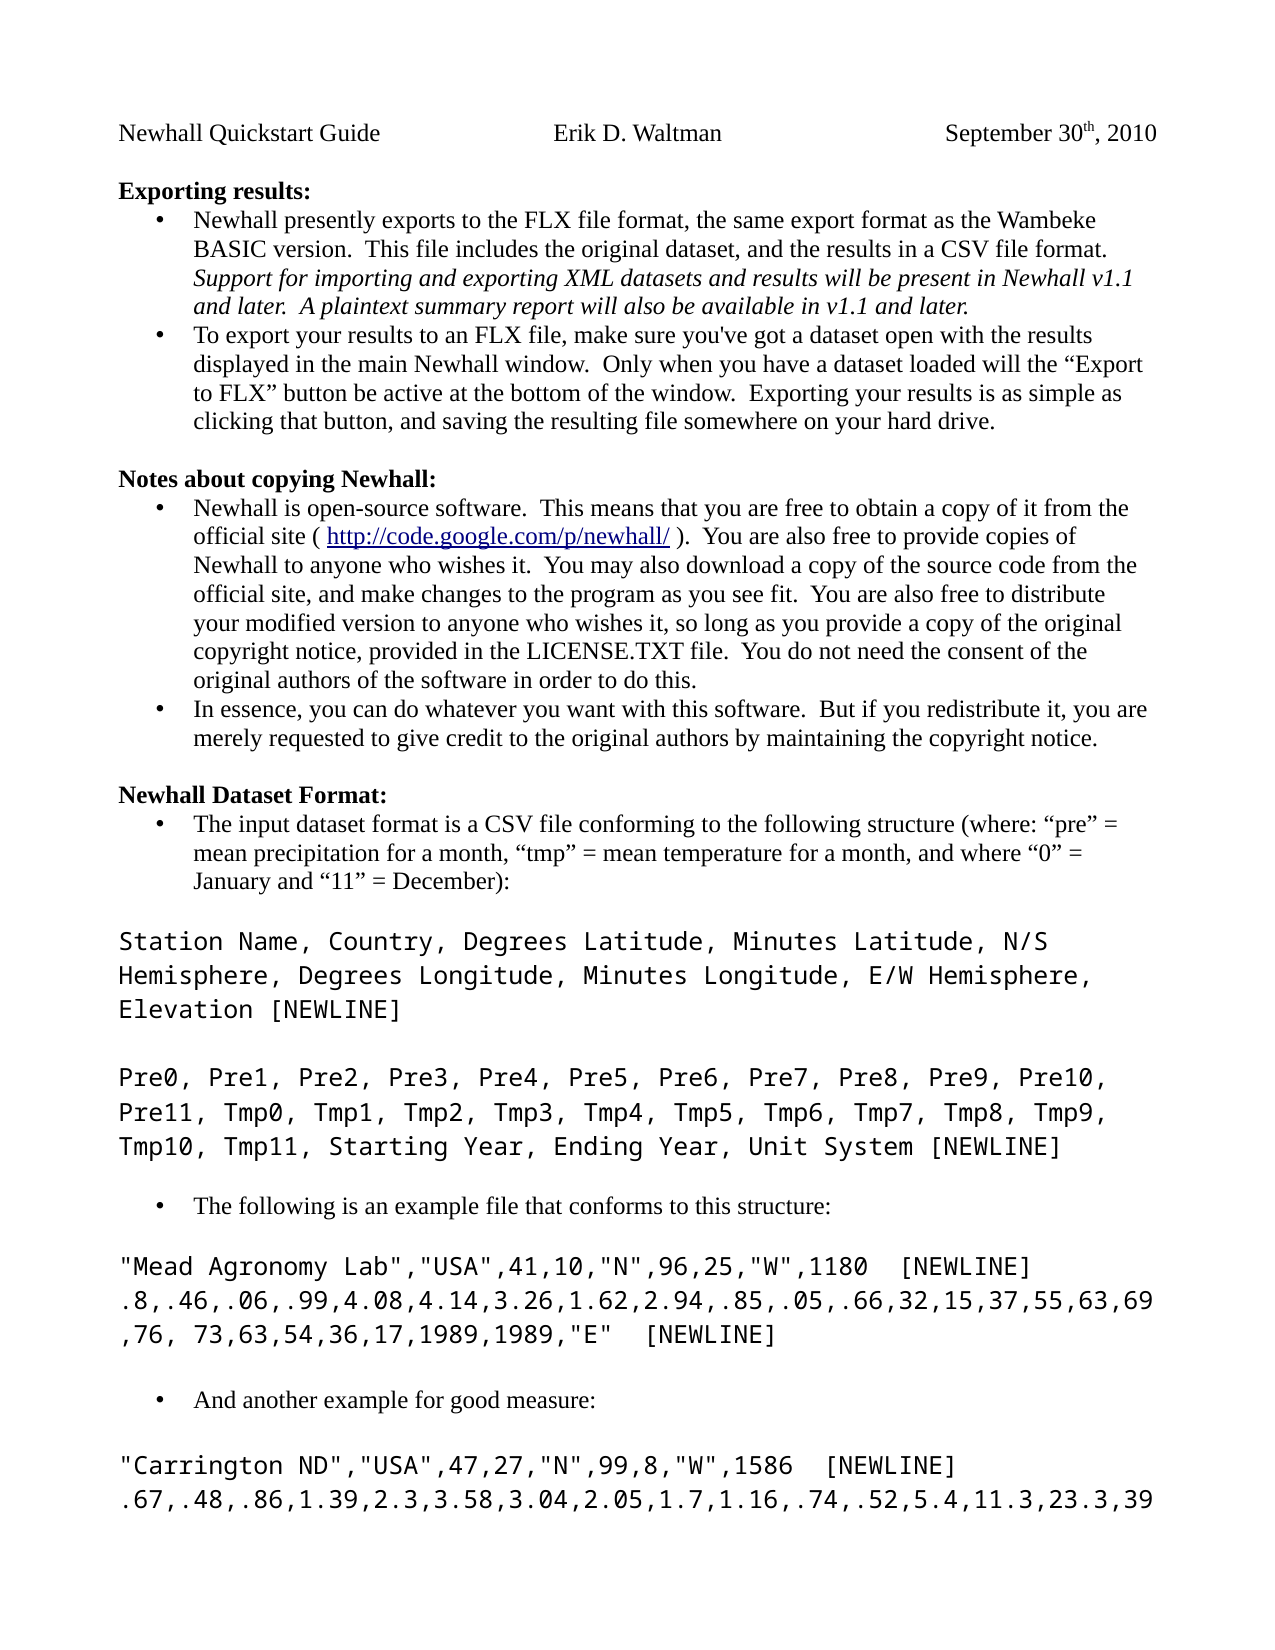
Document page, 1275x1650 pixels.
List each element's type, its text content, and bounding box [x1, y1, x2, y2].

list To export your results to an FLX file, make sure you've got a dataset open with the results displayed in the main Newhall window. Only when you have a dataset loaded will the “Export to FLX” button be active at the bottom of the window. Exporting your results is as simple as clicking that button, and saving the resulting file somewhere on your hard drive. [156, 320, 1157, 435]
text .8,.46,.06,.99,4.08,4.14,3.26,1.62,2.94,.85,.05,.66,32,15,37,55,63,69,76, 73,63,54,36,17,1989,1989,"E" [NEWLINE] [118, 1283, 1157, 1351]
text Notes about copying Newhall: [118, 464, 1157, 493]
list In essence, you can do whatever you want with this software. But if you redistribute it, you are merely requested to give credit to the original authors by maintaining the copyright notice. [156, 694, 1157, 751]
text Newhall Dataset Format: [118, 780, 1157, 809]
list The following is an example file that conforms to this structure: [156, 1191, 1157, 1220]
list The input dataset format is a CSV file conforming to the following structure (where: “pre” = mean precipitation for a month, “tmp” = mean temperature for a month, and where “0” = January and “11” = December): [156, 809, 1157, 895]
list Newhall presently exports to the FLX file format, the same export format as the Wambeke BASIC version. This file includes the original dataset, and the results in a CSV file format. Support for importing and exporting XML datasets and results will be present in Newhall v1.1 and later. A plaintext summary report will also be available in v1.1 and later. [156, 205, 1157, 320]
list Newhall is open-source software. This means that you are free to obtain a copy of it from the official site ( http://code.google.com/p/newhall/ ). You are also free to provide copies of Newhall to anyone who wishes it. You may also download a copy of the source code from the official site, and make changes to the program as you see fit. You are also free to distribute your modified version to anyone who wishes it, so long as you provide a copy of the original copyright notice, provided in the LICENSE.TXT file. You do not need the consent of the original authors of the software in order to do this. [156, 493, 1157, 694]
text "Mead Agronomy Lab","USA",41,10,"N",96,25,"W",1180 [NEWLINE] [118, 1248, 1157, 1283]
list And another example for good measure: [156, 1385, 1157, 1413]
text Station Name, Country, Degrees Latitude, Minutes Latitude, N/S Hemisphere, Degrees Longitude, Minutes Longitude, E/W Hemisphere, Elevation [NEWLINE] [118, 924, 1157, 1026]
text Exporting results: [118, 176, 1157, 205]
text .67,.48,.86,1.39,2.3,3.58,3.04,2.05,1.7,1.16,.74,.52,5.4,11.3,23.3,39 [118, 1482, 1157, 1516]
text "Carrington ND","USA",47,27,"N",99,8,"W",1586 [NEWLINE] [118, 1448, 1157, 1482]
text Pre0, Pre1, Pre2, Pre3, Pre4, Pre5, Pre6, Pre7, Pre8, Pre9, Pre10, Pre11, Tmp0, Tmp1, Tmp2, Tmp3, Tmp4, Tmp5, Tmp6, Tmp7, Tmp8, Tmp9, Tmp10, Tmp11, Starting Year, Ending Year, Unit System [NEWLINE] [118, 1060, 1157, 1162]
